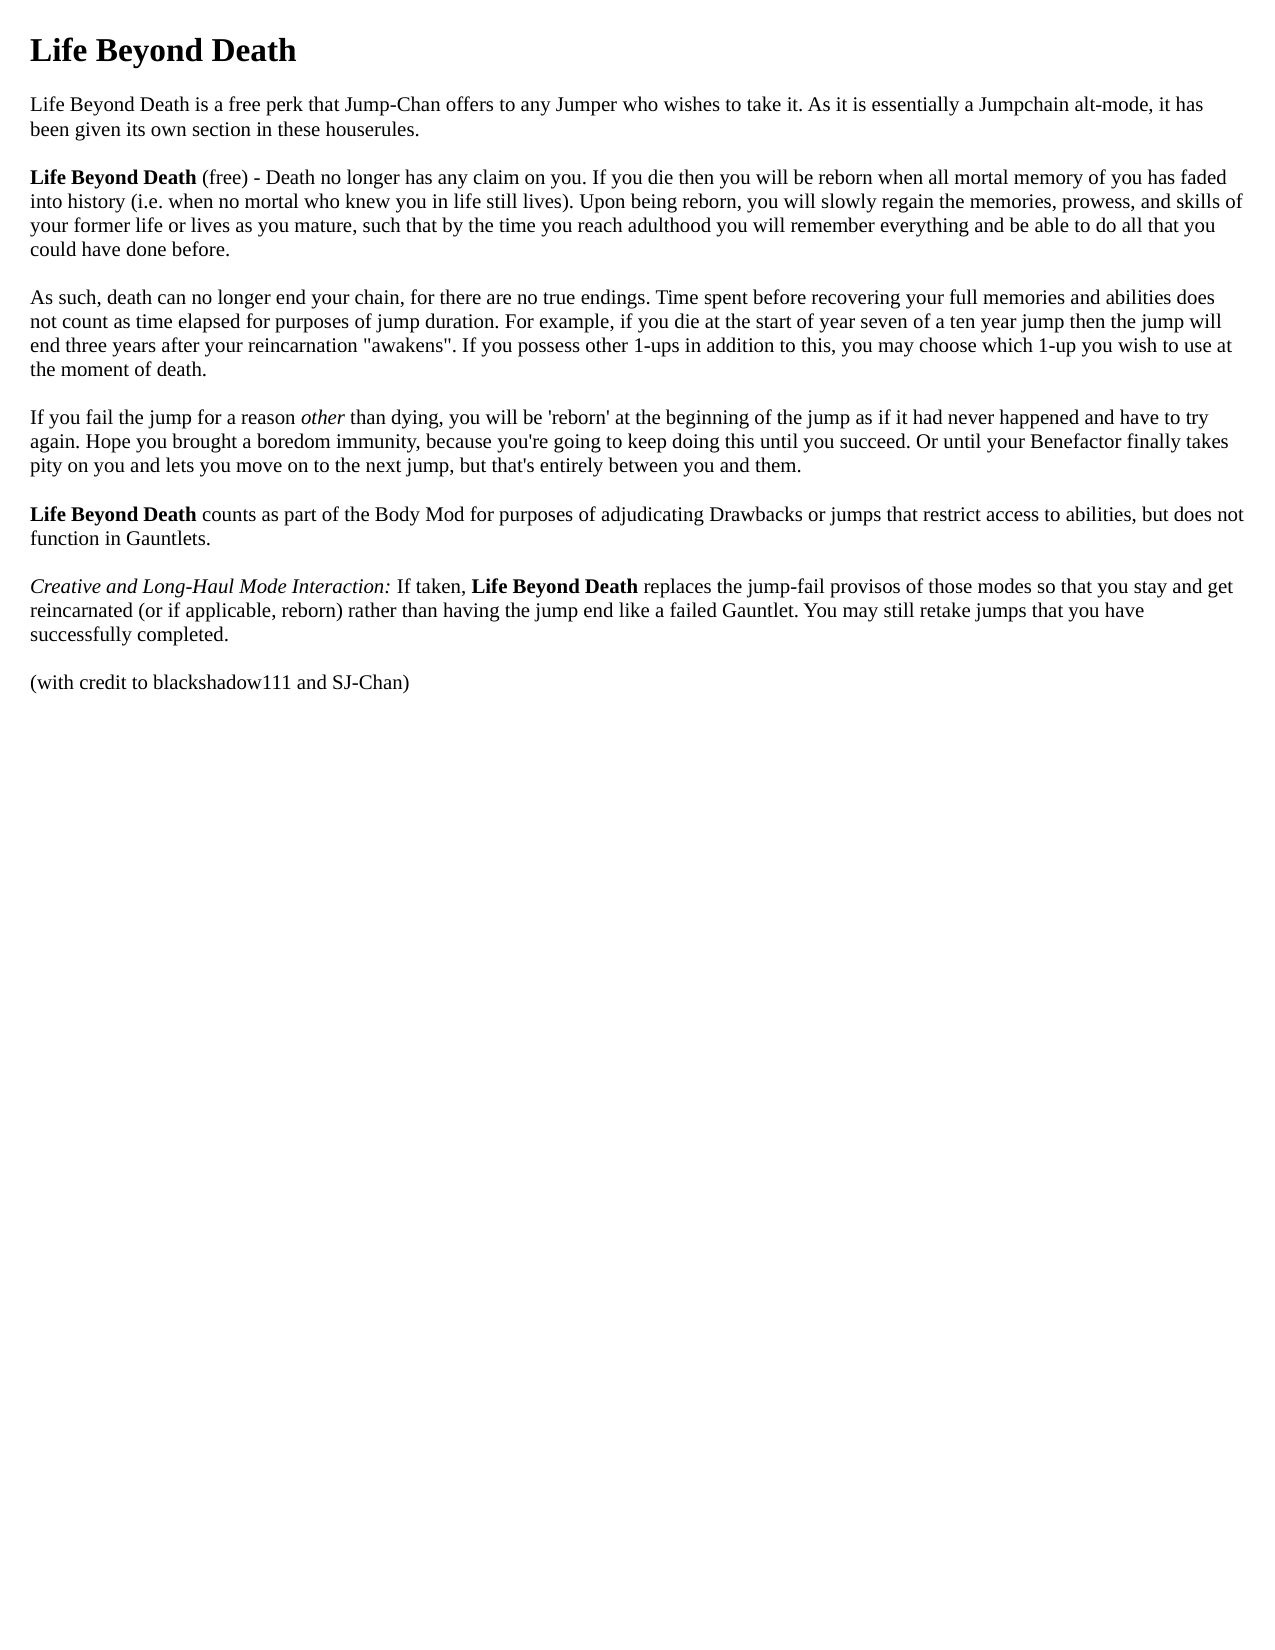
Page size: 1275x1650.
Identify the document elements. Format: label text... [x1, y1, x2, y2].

text Life Beyond Death (free) - Death no longer has any claim on you. If you die then you will be reborn when all mortal memory of you has faded into history (i.e. when no mortal who knew you in life still lives). Upon being reborn, you will slowly regain the memories, prowess, and skills of your former life or lives as you mature, such that by the time you reach adulthood you will remember everything and be able to do all that you could have done before. As such, death can no longer end your chain, for there are no true endings. Time spent before recovering your full memories and abilities does not count as time elapsed for purposes of jump duration. For example, if you die at the start of year seven of a ten year jump then the jump will end three years after your reincarnation "awakens". If you possess other 1-ups in addition to this, you may choose which 1-up you wish to use at the moment of death. If you fail the jump for a reason other than dying, you will be 'reborn' at the beginning of the jump as if it had never happened and have to try again. Hope you brought a boredom immunity, because you're going to keep doing this until you succeed. Or until your Benefactor finally takes pity on you and lets you move on to the next jump, but that's entirely between you and them. Life Beyond Death counts as part of the Body Mod for purposes of adjudicating Drawbacks or jumps that restrict access to abilities, but does not function in Gauntlets. Creative and Long-Haul Mode Interaction: If taken, Life Beyond Death replaces the jump-fail provisos of those modes so that you stay and get reincarnated (or if applicable, reborn) rather than having the jump end like a failed Gauntlet. You may still retake jumps that you have successfully completed. (with credit to blackshadow111 and SJ-Chan) [30, 164, 1245, 694]
text Life Beyond Death [30, 30, 1245, 68]
text Life Beyond Death is a free perk that Jump-Chan offers to any Jumper who wishes to take it. As it is essentially a Jumpchain alt-mode, it has been given its own section in these houserules. [30, 92, 1245, 141]
